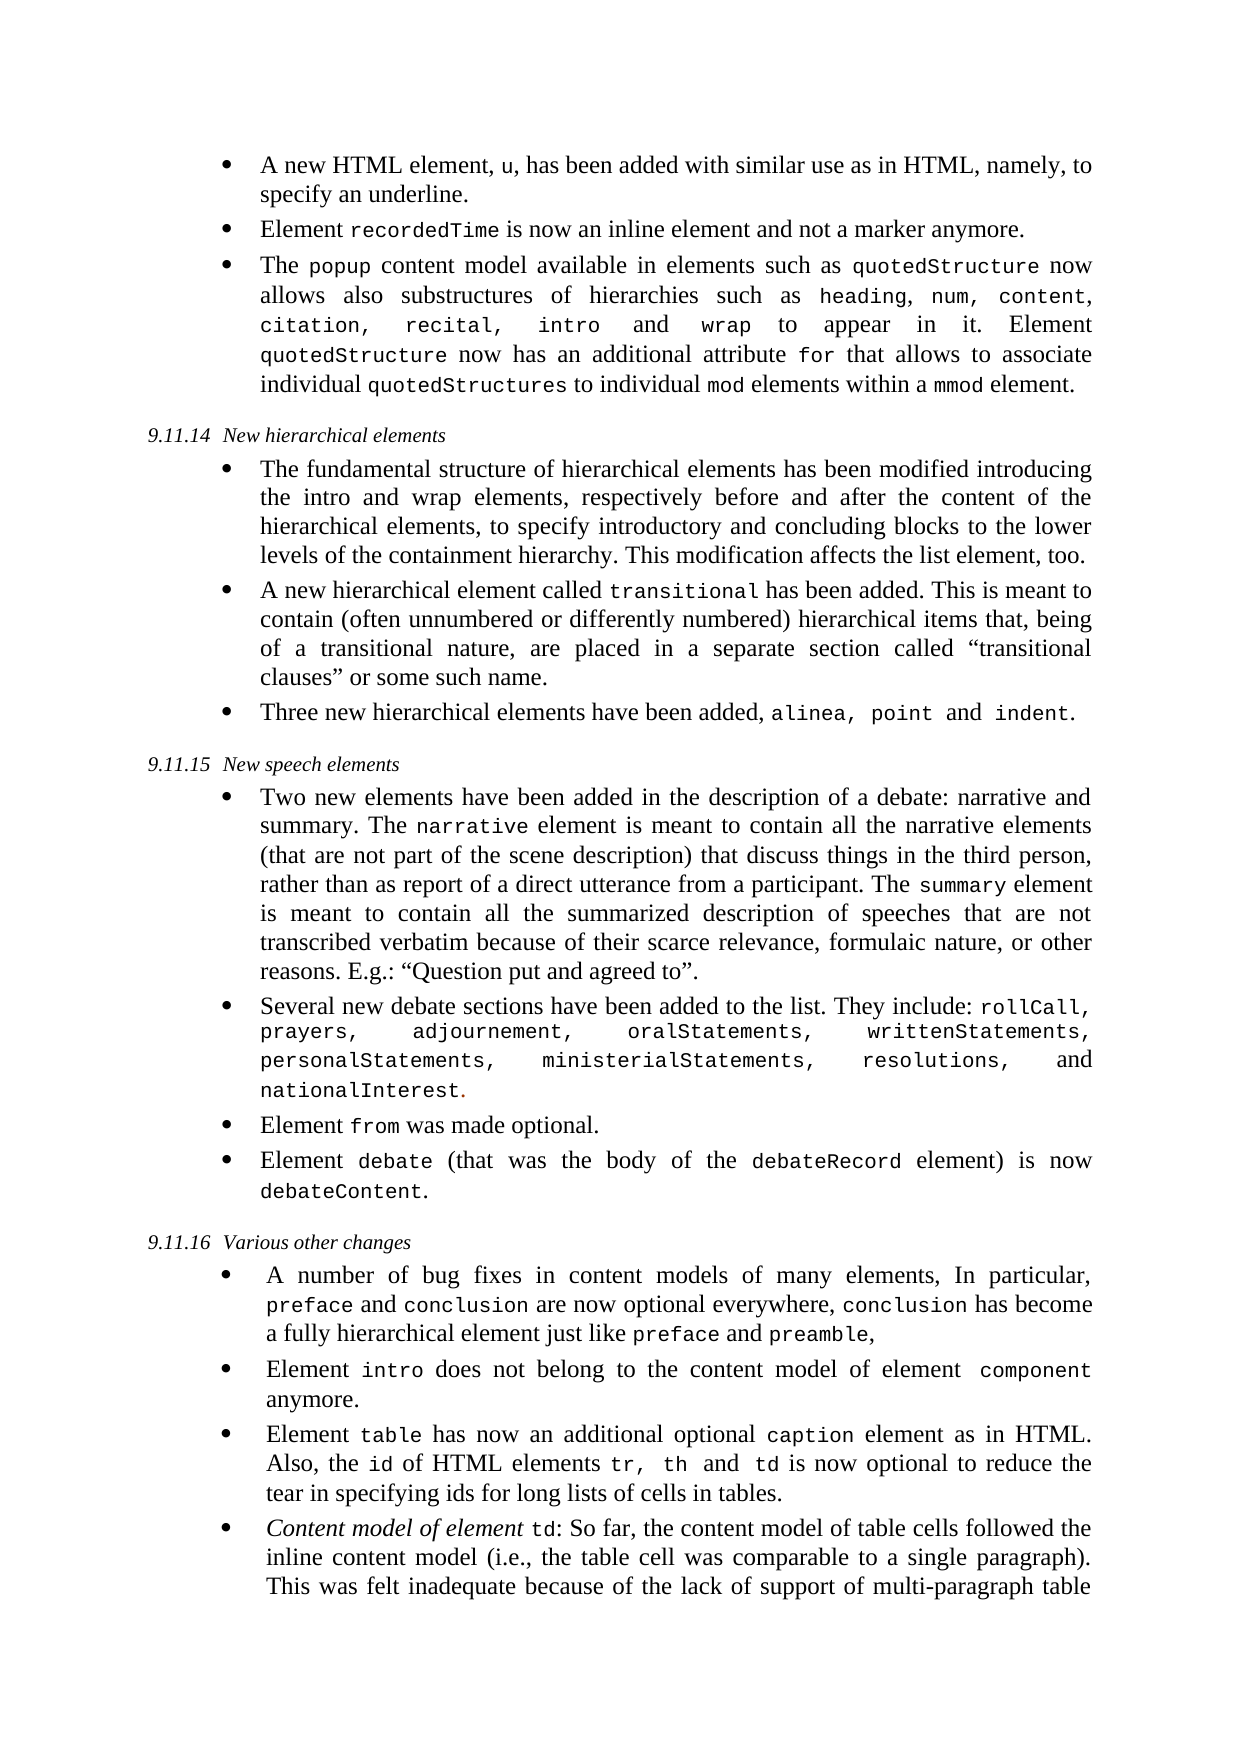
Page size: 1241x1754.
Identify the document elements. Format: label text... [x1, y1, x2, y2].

list Element intro does not belong to the content model of element component anymore. [222, 1354, 1092, 1412]
list Element from was made optional. [222, 1110, 1092, 1139]
list A new hierarchical element called transitional has been added. This is meant to contain (often unnumbered or differently numbered) hierarchical items that, being of a transitional nature, are placed in a separate section called “transitional clauses” or some such name. [222, 575, 1092, 691]
list Several new debate sections have been added to the list. They include: rollCall, prayers, adjournement, oralStatements, writtenStatements, personalStatements, ministerialStatements, resolutions, and nationalInterest. [222, 991, 1092, 1103]
list Element debate (that was the body of the debateRecord element) is now debateContent. [222, 1146, 1092, 1205]
list Three new hierarchical elements have been added, alinea, point and indent. [222, 697, 1092, 727]
list Element recordedTime is now an inline element and not a marker anymore. [222, 214, 1092, 244]
subtitle New hierarchical elements [148, 423, 1092, 447]
subtitle New speech elements [148, 752, 1092, 776]
list A number of bug fixes in content models of many elements, In particular, preface and conclusion are now optional everywhere, conclusion has become a fully hierarchical element just like preface and preamble, [222, 1260, 1092, 1348]
list Two new elements have been added in the description of a debate: narrative and summary. The narrative element is meant to contain all the narrative elements (that are not part of the scene description) that discuss things in the third person, rather than as report of a direct utterance from a participant. The summary element is meant to contain all the summarized description of speeches that are not transcribed verbatim because of their scarce relevance, formulaic nature, or other reasons. E.g.: “Question put and agreed to”. [222, 782, 1092, 985]
list The fundamental structure of hierarchical elements has been modified introducing the intro and wrap elements, respectively before and after the content of the hierarchical elements, to specify introductory and concluding blocks to the lower levels of the containment hierarchy. This modification affects the list element, too. [222, 454, 1092, 569]
list Content model of element td: So far, the content model of table cells followed the inline content model (i.e., the table cell was comparable to a single paragraph). This was felt inadequate because of the lack of support of multi-paragraph table [222, 1513, 1092, 1600]
subtitle Various other changes [148, 1230, 1092, 1254]
list Element table has now an additional optional caption element as in HTML. Also, the id of HTML elements tr, th and td is now optional to reduce the tear in specifying ids for long lists of cells in tables. [222, 1419, 1092, 1507]
list A new HTML element, u, has been added with similar use as in HTML, namely, to specify an underline. [222, 150, 1092, 208]
list The popup content model available in elements such as quotedStructure now allows also substructures of hierarchies such as heading, num, content, citation, recital, intro and wrap to appear in it. Element quotedStructure now has an additional attribute for that allows to associate individual quotedStructures to individual mod elements within a mmod element. [222, 250, 1092, 398]
